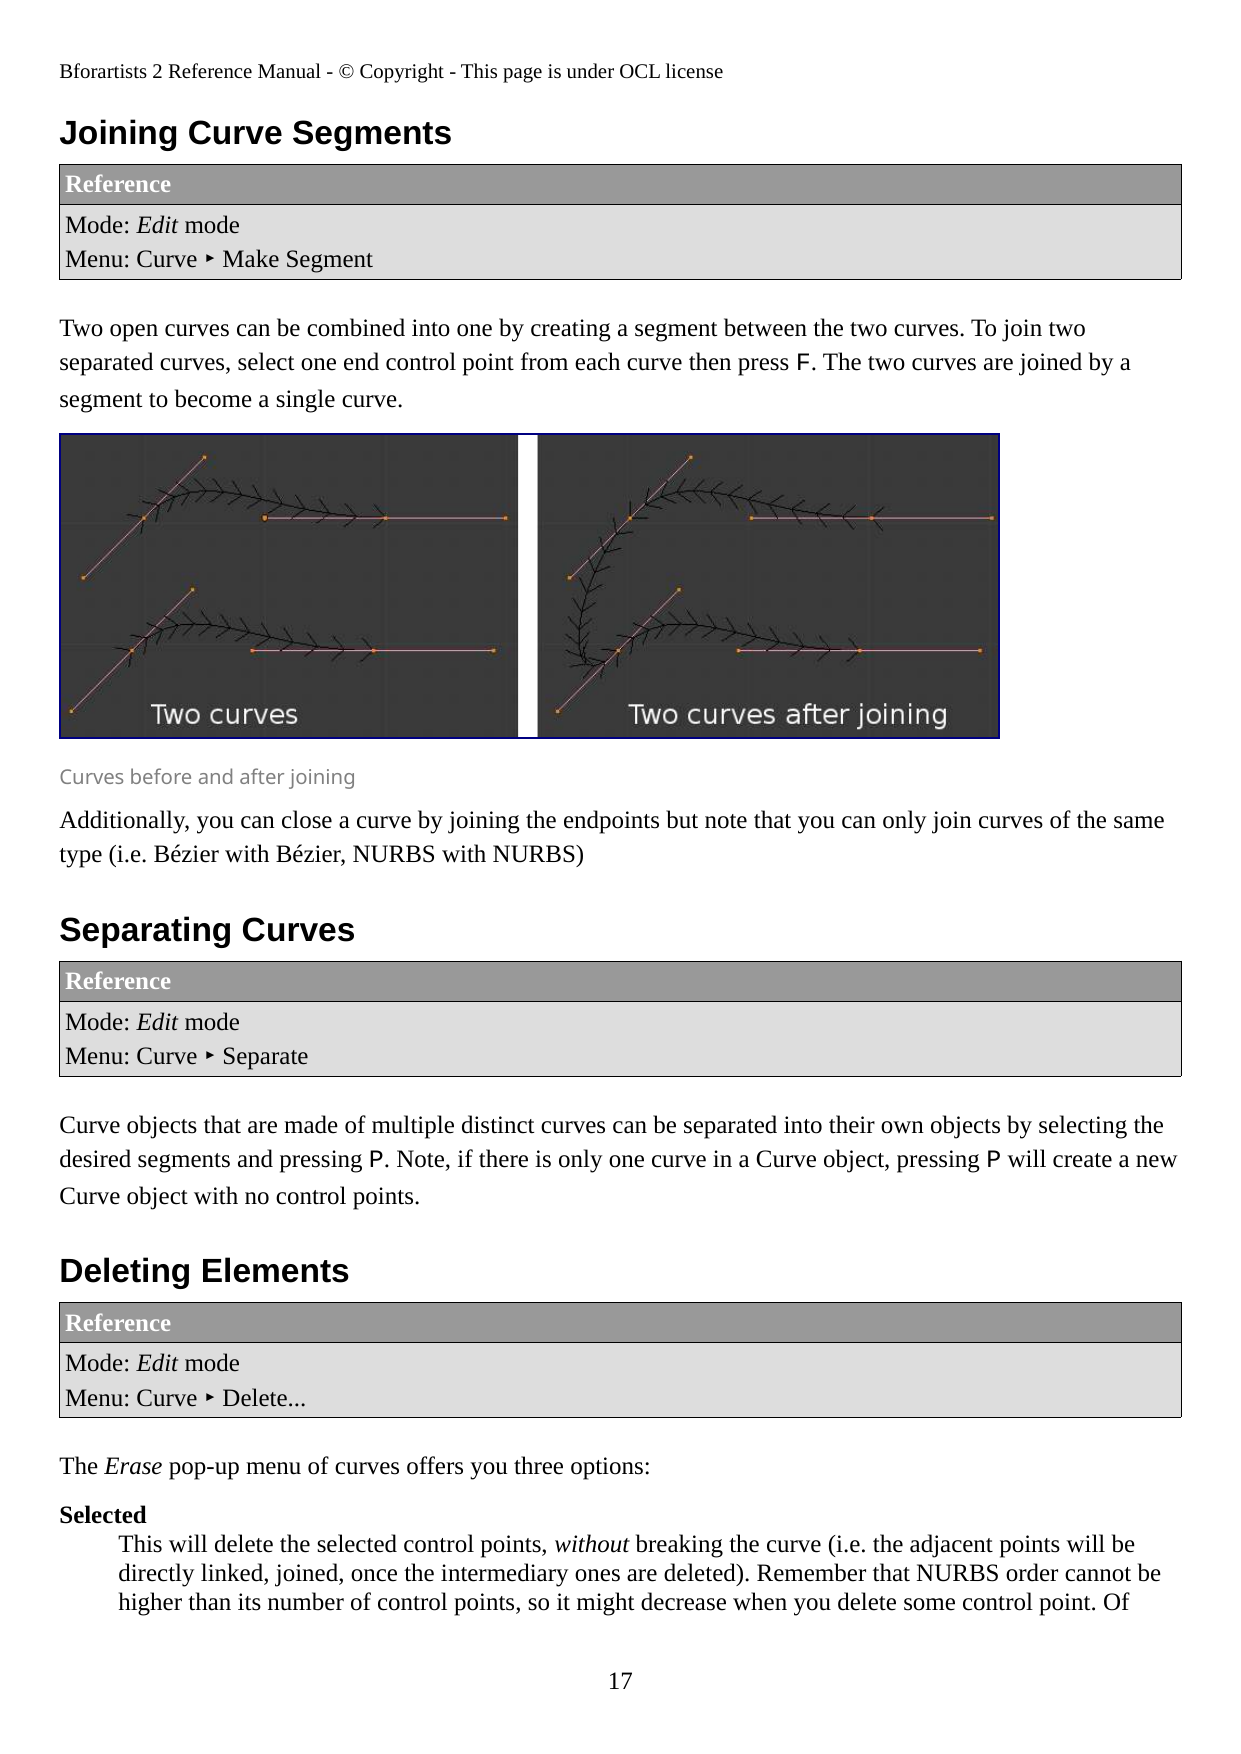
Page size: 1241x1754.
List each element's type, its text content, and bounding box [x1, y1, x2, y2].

text Curve objects that are made of multiple distinct curves can be separated into their own objects by selecting the desired segments and pressing P. Note, if there is only one curve in a Curve object, pressing P will create a new Curve object with no control points. [59, 1110, 1181, 1210]
table_header Reference [60, 962, 1181, 1001]
table_cell Mode: Edit mode Menu: Curve ‣ Delete... [60, 1343, 1181, 1417]
text The Erase pop-up menu of curves offers you three options: [59, 1451, 1181, 1480]
subtitle Selected [59, 1500, 1181, 1529]
picture [61, 435, 998, 737]
table_cell Mode: Edit mode Menu: Curve ‣ Make Segment [60, 205, 1181, 279]
subtitle Deleting Elements [59, 1251, 1181, 1289]
table_header Reference [60, 1303, 1181, 1342]
text Additionally, you can close a curve by joining the endpoints but note that you can only join curves of the same type (i.e. Bézier with Bézier, NURBS with NURBS) [59, 805, 1181, 868]
text Curves before and after joining [59, 759, 1181, 791]
table_header Reference [60, 165, 1181, 204]
list This will delete the selected control points, without breaking the curve (i.e. the adjacent points will be directly linked, joined, once the intermediary ones are deleted). Remember that NURBS order cannot be higher than its number of control points, so it might decrease when you delete some control point. Of [118, 1529, 1181, 1615]
table_cell Mode: Edit mode Menu: Curve ‣ Separate [60, 1002, 1181, 1076]
text Two open curves can be combined into one by creating a segment between the two curves. To join two separated curves, select one end control point from each curve then press F. The two curves are joined by a segment to become a single curve. [59, 313, 1181, 413]
subtitle Separating Curves [59, 909, 1181, 948]
subtitle Joining Curve Segments [59, 113, 1181, 151]
